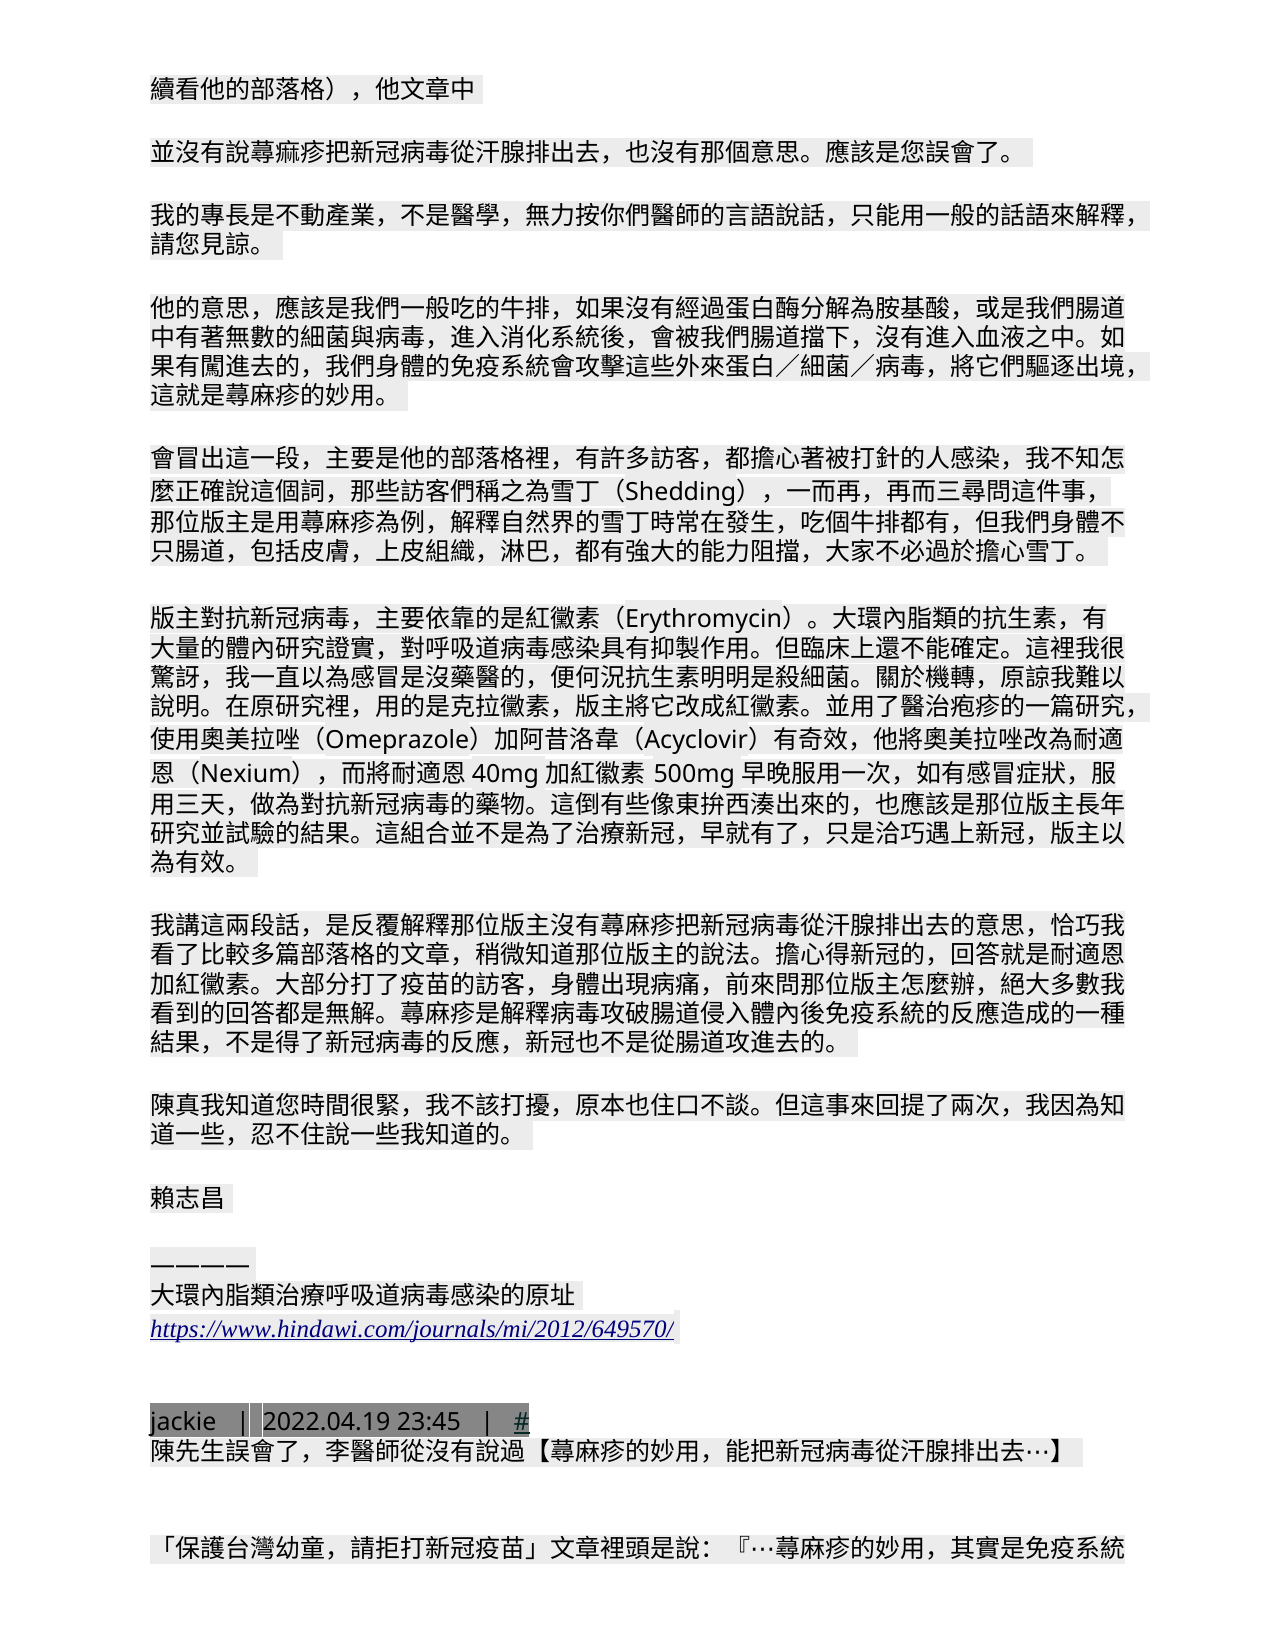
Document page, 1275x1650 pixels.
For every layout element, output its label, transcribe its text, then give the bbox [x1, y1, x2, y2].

text 陳先生誤會了，李醫師從沒有說過【蕁麻疹的妙用，能把新冠病毒從汗腺排出去⋯】 「保護台灣幼童，請拒打新冠疫苗」文章裡頭是說：『⋯蕁麻疹的妙用，其實是免疫系統 [150, 1437, 1125, 1564]
text jackie | 2022.04.19 23:45 | # [150, 1403, 1125, 1437]
text 陳真您好 關於李偉平的文章（我不知道那位版主是不是李偉平，也沒興趣去查，但我這幾個月有持續看他的部落格），他文章中 並沒有說蕁痲疹把新冠病毒從汗腺排出去，也沒有那個意思。應該是您誤會了。 我的專長是不動產業，不是醫學，無力按你們醫師的言語說話，只能用一般的話語來解釋，請您見諒。 他的意思，應該是我們一般吃的牛排，如果沒有經過蛋白酶分解為胺基酸，或是我們腸道中有著無數的細菌與病毒，進入消化系統後，會被我們腸道擋下，沒有進入血液之中。如果有闖進去的，我們身體的免疫系統會攻擊這些外來蛋白／細菌／病毒，將它們驅逐出境，這就是蕁麻疹的妙用。 會冒出這一段，主要是他的部落格裡，有許多訪客，都擔心著被打針的人感染，我不知怎麼正確說這個詞，那些訪客們稱之為雪丁（Shedding），一而再，再而三尋問這件事，那位版主是用蕁麻疹為例，解釋自然界的雪丁時常在發生，吃個牛排都有，但我們身體不只腸道，包括皮膚，上皮組織，淋巴，都有強大的能力阻擋，大家不必過於擔心雪丁。 版主對抗新冠病毒，主要依靠的是紅黴素（Erythromycin）。大環內脂類的抗生素，有大量的體內研究證實，對呼吸道病毒感染具有抑製作用。但臨床上還不能確定。這裡我很驚訝，我一直以為感冒是沒藥醫的，便何況抗生素明明是殺細菌。關於機轉，原諒我難以說明。在原研究裡，用的是克拉黴素，版主將它改成紅黴素。並用了醫治疱疹的一篇研究，使用奧美拉唑（Omeprazole）加阿昔洛韋（Acyclovir）有奇效，他將奧美拉唑改為耐適恩（Nexium），而將耐適恩40mg 加紅徽素 500mg 早晚服用一次，如有感冒症狀，服用三天，做為對抗新冠病毒的藥物。這倒有些像東拚西湊出來的，也應該是那位版主長年研究並試驗的結果。這組合並不是為了治療新冠，早就有了，只是洽巧遇上新冠，版主以為有效。 我講這兩段話，是反覆解釋那位版主沒有蕁麻疹把新冠病毒從汗腺排出去的意思，恰巧我看了比較多篇部落格的文章，稍微知道那位版主的說法。擔心得新冠的，回答就是耐適恩加紅黴素。大部分打了疫苗的訪客，身體出現病痛，前來問那位版主怎麼辦，絕大多數我看到的回答都是無解。蕁麻疹是解釋病毒攻破腸道侵入體內後免疫系統的反應造成的一種結果，不是得了新冠病毒的反應，新冠也不是從腸道攻進去的。 陳真我知道您時間很緊，我不該打擾，原本也住口不談。但這事來回提了兩次，我因為知道一些，忍不住說一些我知道的。 賴志昌 ———— 大環內脂類治療呼吸道病毒感染的原址 https://www.hindawi.com/journals/mi/2012/649570/ [150, 75, 1125, 1378]
